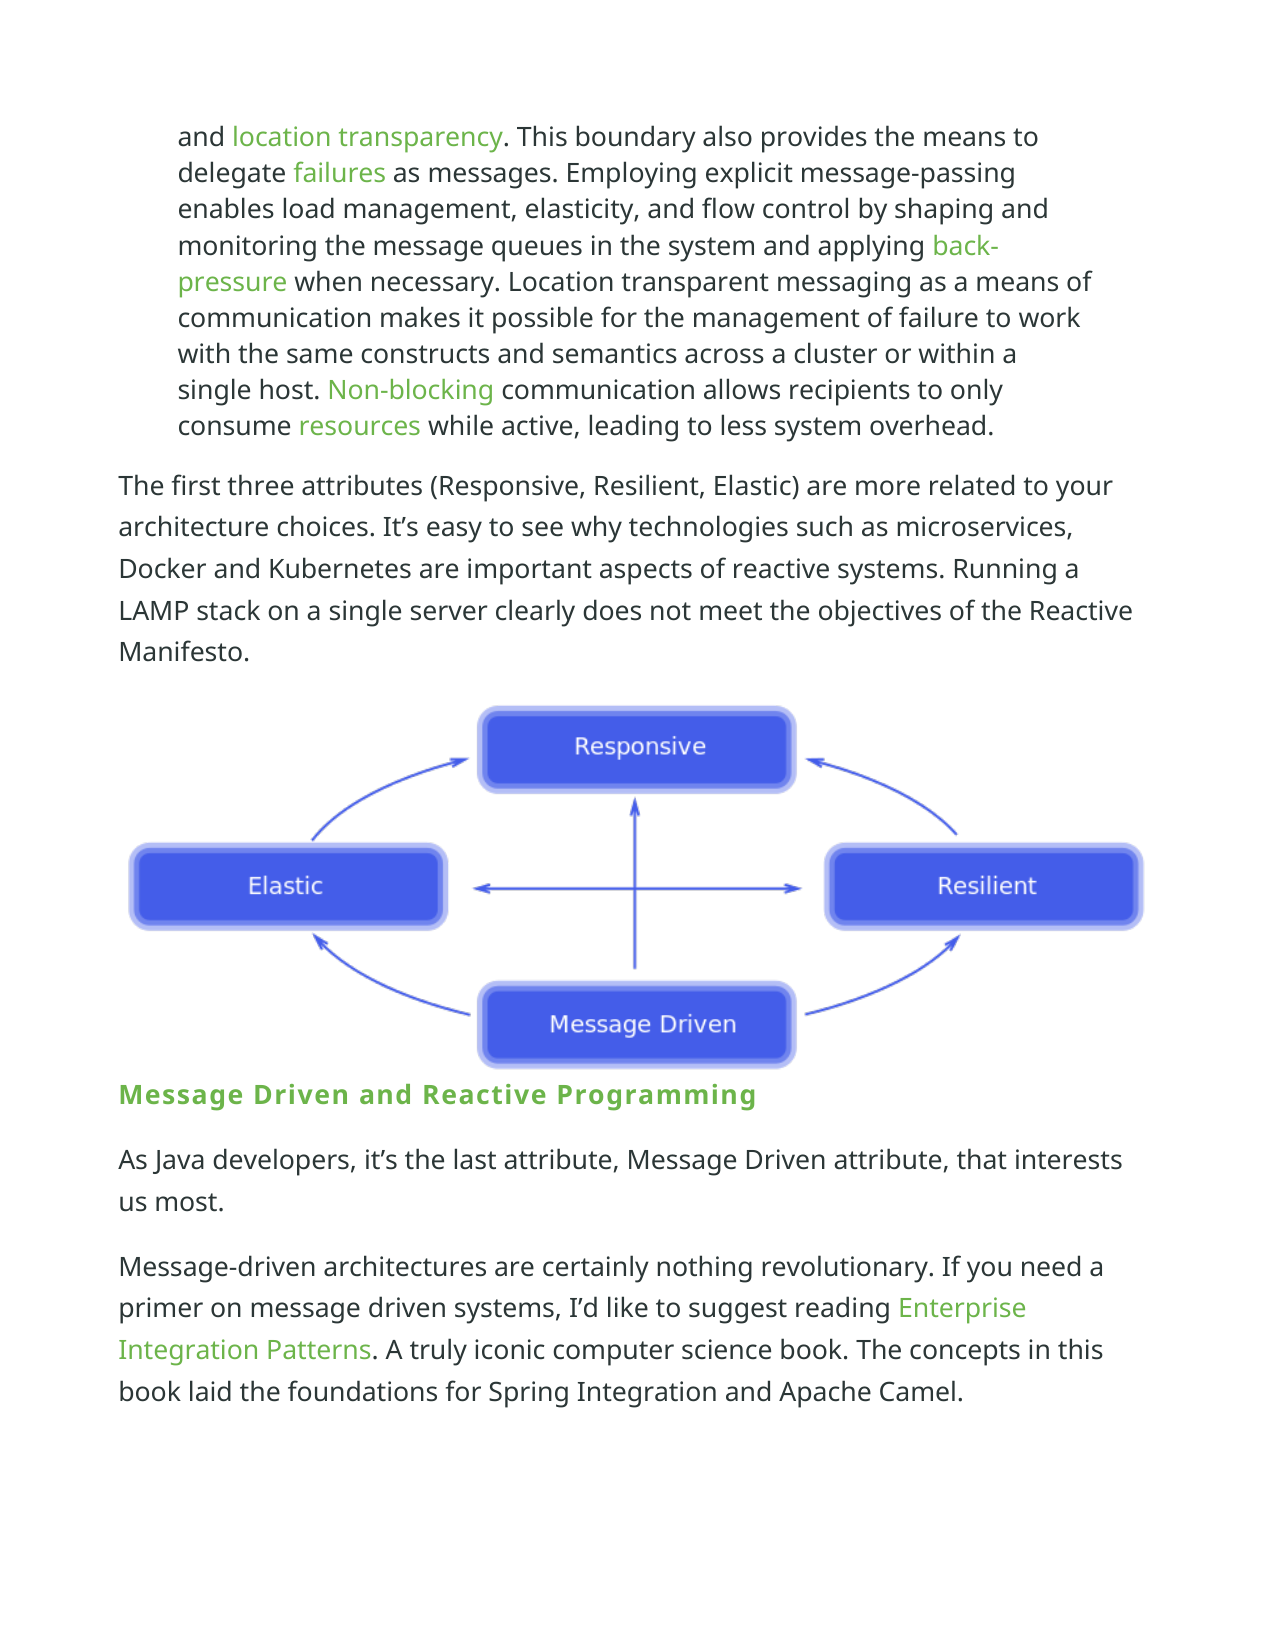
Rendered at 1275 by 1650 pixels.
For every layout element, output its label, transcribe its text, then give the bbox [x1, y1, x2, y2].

subtitle Message Driven and Reactive Programming [118, 698, 1157, 1112]
text The first three attributes (Responsive, Resilient, Elastic) are more related to your architecture choices. It’s easy to see why technologies such as microservices, Docker and Kubernetes are important aspects of reactive systems. Running a LAMP stack on a single server clearly does not meet the objectives of the Reactive Manifesto. [118, 467, 1157, 669]
text Message-driven architectures are certainly nothing revolutionary. If you need a primer on message driven systems, I’d like to suggest reading Enterprise Integration Patterns. A truly iconic computer science book. The concepts in this book laid the foundations for Spring Integration and Apache Camel. [118, 1248, 1157, 1409]
text As Java developers, it’s the last attribute, Message Driven attribute, that interests us most. [118, 1141, 1157, 1219]
picture [118, 698, 1150, 1076]
text and location transparency. This boundary also provides the means to delegate failures as messages. Employing explicit message-passing enables load management, elasticity, and flow control by shaping and monitoring the message queues in the system and applying back-pressure when necessary. Location transparent messaging as a means of communication makes it possible for the management of failure to work with the same constructs and semantics across a cluster or within a single host. Non-blocking communication allows recipients to only consume resources while active, leading to less system overhead. [177, 118, 1098, 443]
